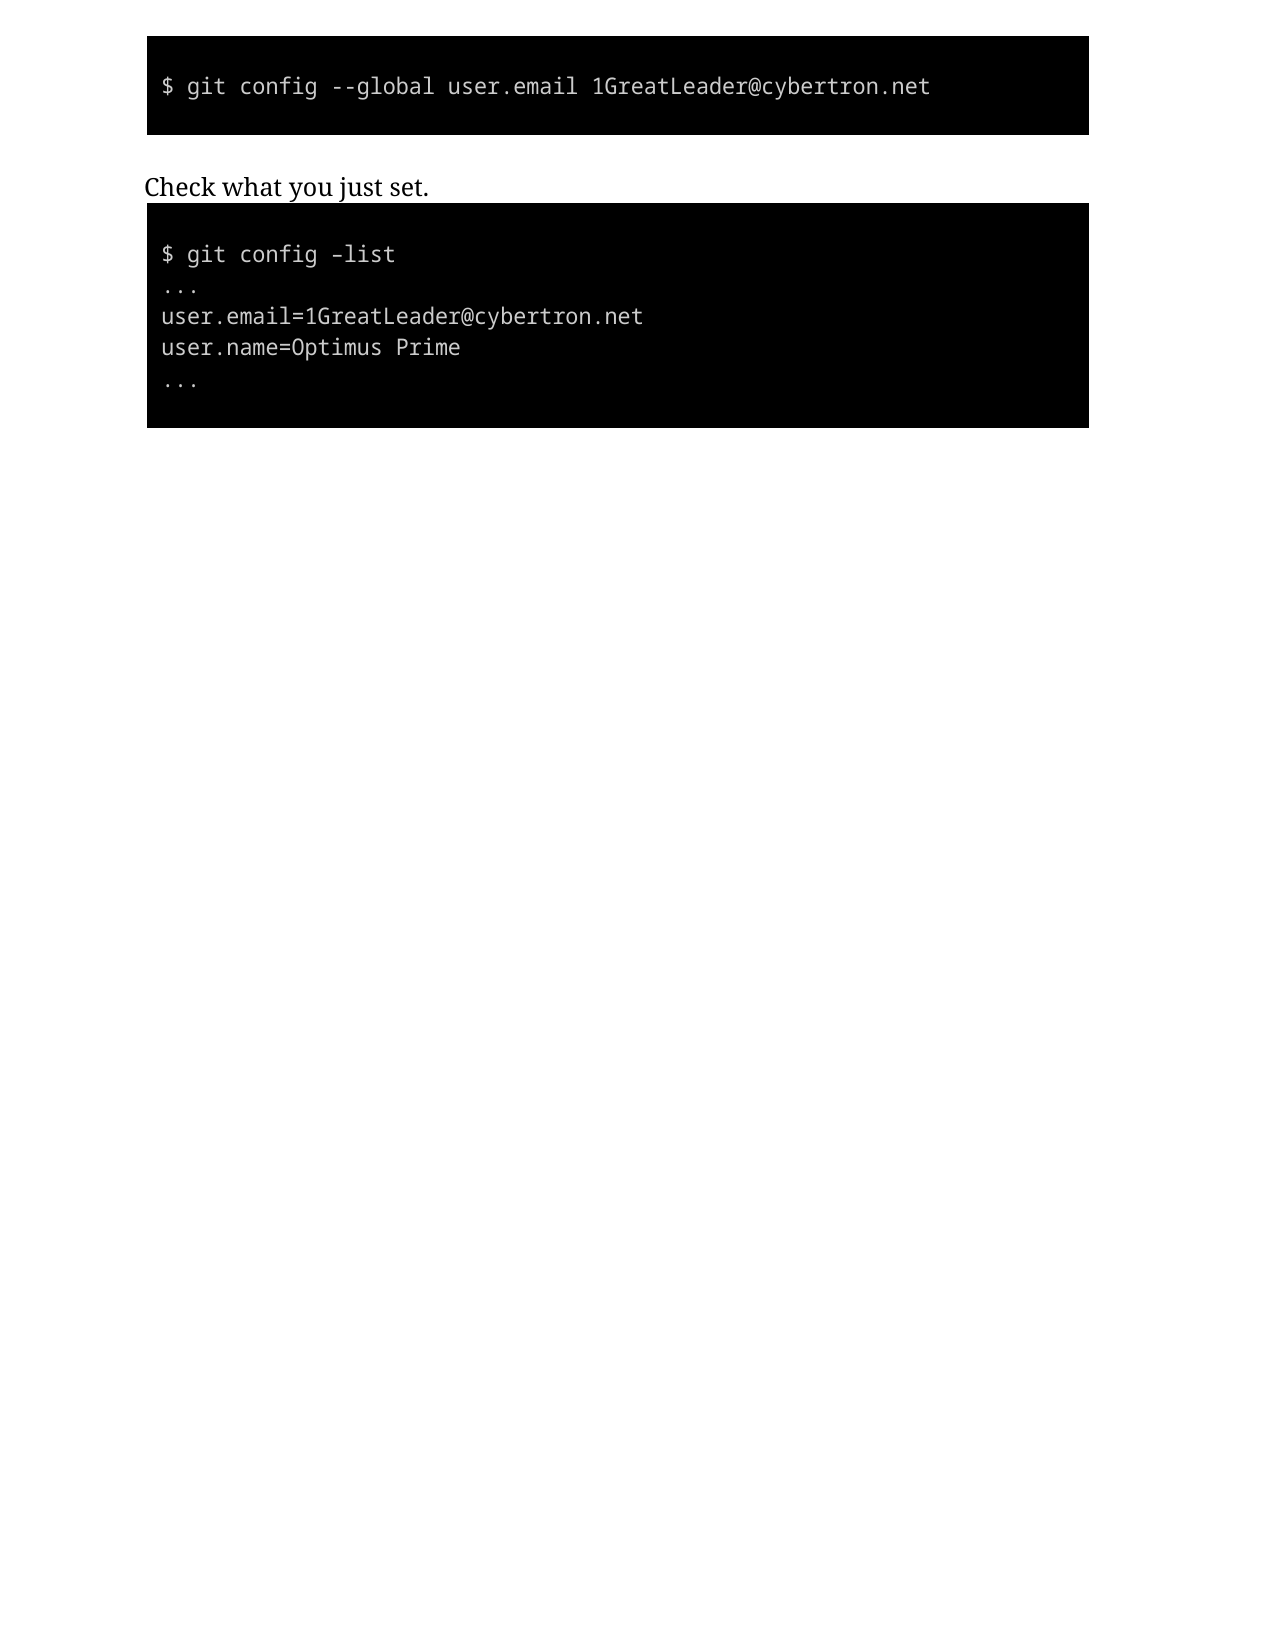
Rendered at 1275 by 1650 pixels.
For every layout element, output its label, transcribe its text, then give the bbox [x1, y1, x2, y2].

text $ git config --global user.email 1GreatLeader@cybertron.net [147, 70, 1089, 101]
text ... [147, 269, 1089, 300]
text Check what you just set. [144, 169, 1203, 203]
text user.name=Optimus Prime [147, 331, 1089, 363]
text ... [147, 363, 1089, 394]
text user.email=1GreatLeader@cybertron.net [147, 300, 1089, 331]
text $ git config –list [147, 238, 1089, 269]
